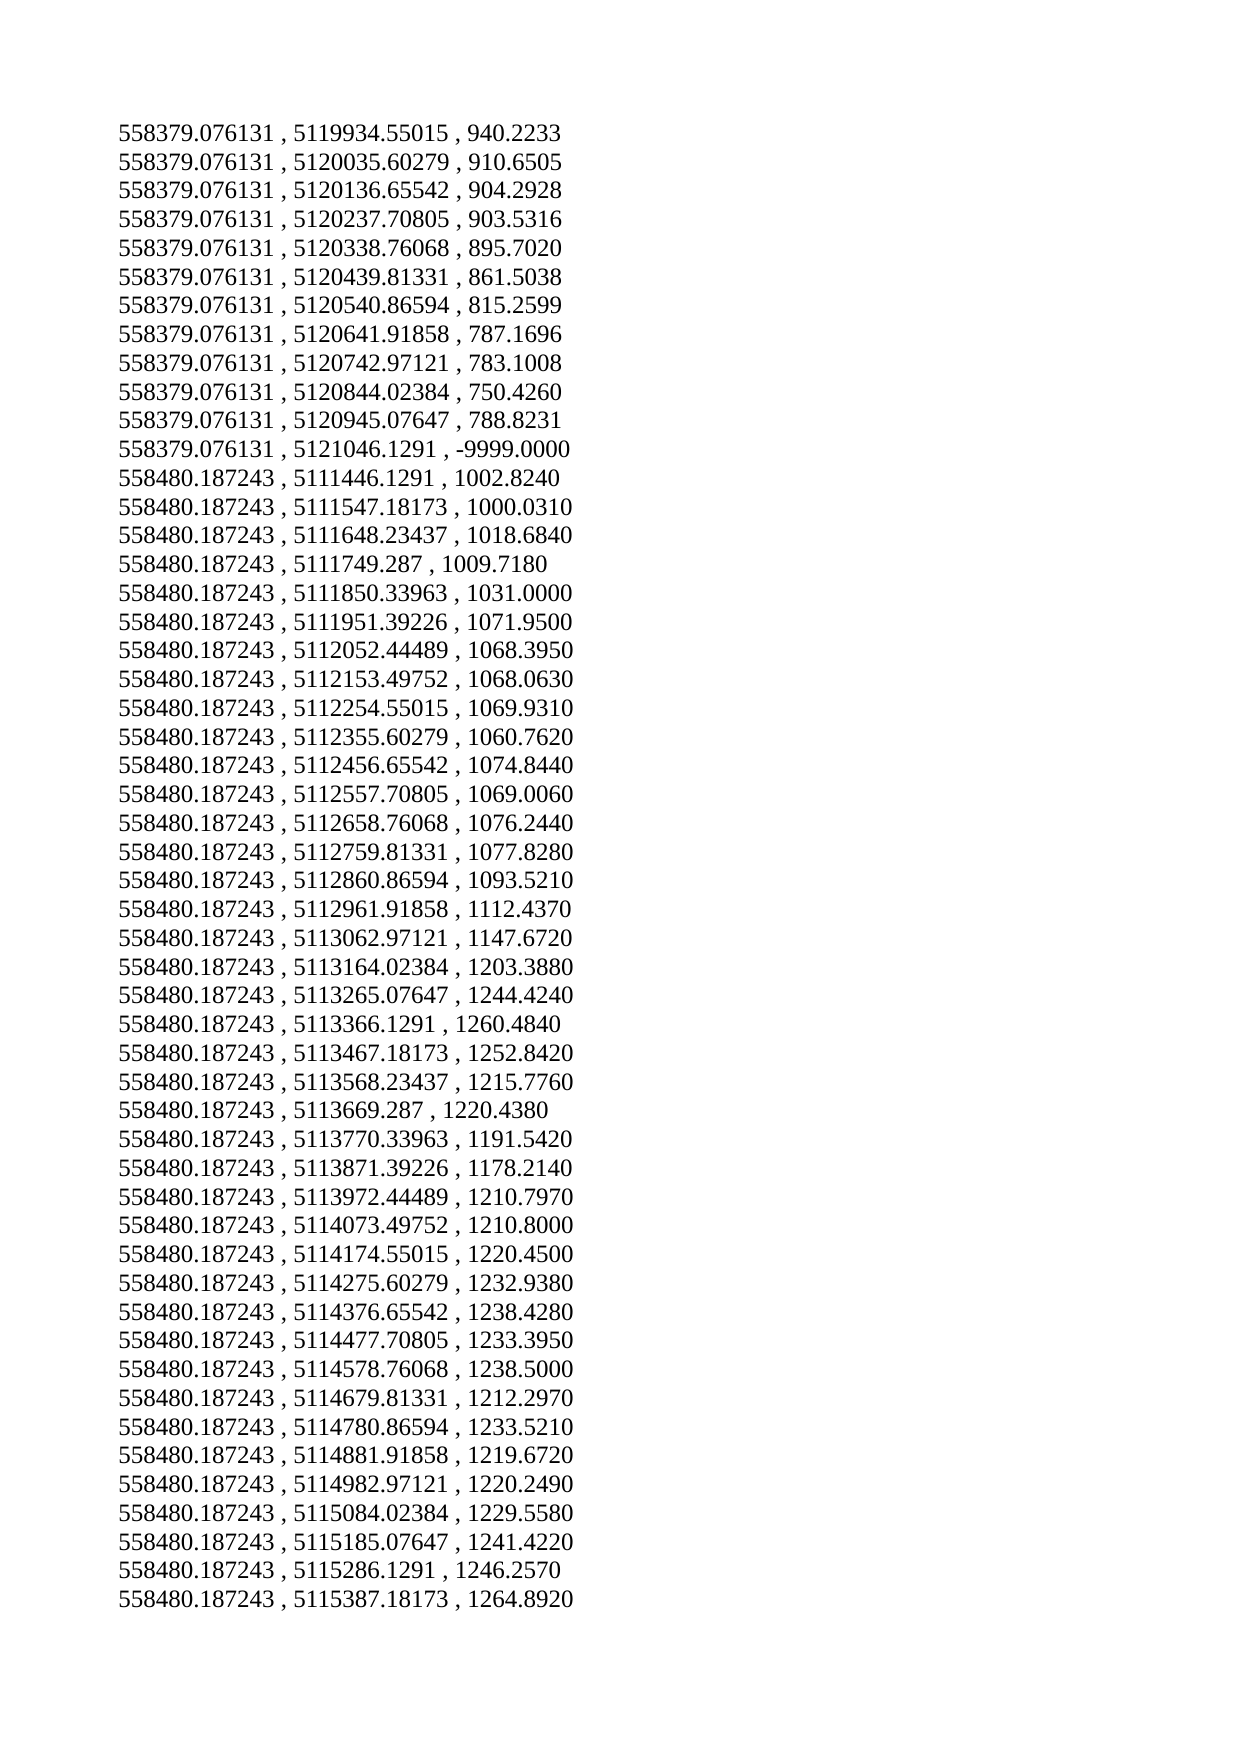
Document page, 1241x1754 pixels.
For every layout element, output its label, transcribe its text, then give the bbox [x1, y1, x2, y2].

text 558379.076131 , 5120439.81331 , 861.5038 [118, 262, 1122, 291]
text 558480.187243 , 5111446.1291 , 1002.8240 [118, 463, 1122, 492]
text 558480.187243 , 5112153.49752 , 1068.0630 [118, 664, 1122, 693]
text 558480.187243 , 5114174.55015 , 1220.4500 [118, 1239, 1122, 1268]
text 558379.076131 , 5119934.55015 , 940.2233 [118, 118, 1122, 147]
text 558480.187243 , 5113669.287 , 1220.4380 [118, 1096, 1122, 1124]
text 558379.076131 , 5120742.97121 , 783.1008 [118, 348, 1122, 377]
text 558480.187243 , 5112355.60279 , 1060.7620 [118, 722, 1122, 751]
text 558379.076131 , 5120136.65542 , 904.2928 [118, 176, 1122, 204]
text 558480.187243 , 5112658.76068 , 1076.2440 [118, 808, 1122, 837]
text 558480.187243 , 5114780.86594 , 1233.5210 [118, 1412, 1122, 1441]
text 558480.187243 , 5113062.97121 , 1147.6720 [118, 923, 1122, 952]
text 558480.187243 , 5114982.97121 , 1220.2490 [118, 1469, 1122, 1498]
text 558379.076131 , 5120035.60279 , 910.6505 [118, 147, 1122, 176]
text 558480.187243 , 5114073.49752 , 1210.8000 [118, 1211, 1122, 1239]
text 558480.187243 , 5115084.02384 , 1229.5580 [118, 1498, 1122, 1527]
text 558480.187243 , 5113467.18173 , 1252.8420 [118, 1038, 1122, 1067]
text 558480.187243 , 5115286.1291 , 1246.2570 [118, 1556, 1122, 1584]
text 558480.187243 , 5114578.76068 , 1238.5000 [118, 1354, 1122, 1383]
text 558480.187243 , 5112860.86594 , 1093.5210 [118, 866, 1122, 894]
text 558480.187243 , 5115185.07647 , 1241.4220 [118, 1527, 1122, 1556]
text 558480.187243 , 5114477.70805 , 1233.3950 [118, 1326, 1122, 1354]
text 558379.076131 , 5120641.91858 , 787.1696 [118, 319, 1122, 348]
text 558480.187243 , 5114881.91858 , 1219.6720 [118, 1441, 1122, 1469]
text 558480.187243 , 5111648.23437 , 1018.6840 [118, 521, 1122, 549]
text 558480.187243 , 5114679.81331 , 1212.2970 [118, 1383, 1122, 1412]
text 558480.187243 , 5112052.44489 , 1068.3950 [118, 636, 1122, 664]
text 558379.076131 , 5121046.1291 , -9999.0000 [118, 434, 1122, 463]
text 558480.187243 , 5113770.33963 , 1191.5420 [118, 1124, 1122, 1153]
text 558480.187243 , 5112456.65542 , 1074.8440 [118, 751, 1122, 779]
text 558480.187243 , 5113871.39226 , 1178.2140 [118, 1153, 1122, 1182]
text 558480.187243 , 5114376.65542 , 1238.4280 [118, 1297, 1122, 1326]
text 558480.187243 , 5112759.81331 , 1077.8280 [118, 837, 1122, 866]
text 558480.187243 , 5114275.60279 , 1232.9380 [118, 1268, 1122, 1297]
text 558379.076131 , 5120945.07647 , 788.8231 [118, 406, 1122, 434]
text 558480.187243 , 5111749.287 , 1009.7180 [118, 549, 1122, 578]
text 558379.076131 , 5120540.86594 , 815.2599 [118, 291, 1122, 319]
text 558480.187243 , 5115387.18173 , 1264.8920 [118, 1584, 1122, 1613]
text 558480.187243 , 5113366.1291 , 1260.4840 [118, 1009, 1122, 1038]
text 558480.187243 , 5113265.07647 , 1244.4240 [118, 981, 1122, 1009]
text 558480.187243 , 5113568.23437 , 1215.7760 [118, 1067, 1122, 1096]
text 558379.076131 , 5120338.76068 , 895.7020 [118, 233, 1122, 262]
text 558480.187243 , 5112254.55015 , 1069.9310 [118, 693, 1122, 722]
text 558480.187243 , 5111850.33963 , 1031.0000 [118, 578, 1122, 607]
text 558480.187243 , 5111951.39226 , 1071.9500 [118, 607, 1122, 636]
text 558480.187243 , 5113164.02384 , 1203.3880 [118, 952, 1122, 981]
text 558480.187243 , 5112557.70805 , 1069.0060 [118, 779, 1122, 808]
text 558480.187243 , 5113972.44489 , 1210.7970 [118, 1182, 1122, 1211]
text 558480.187243 , 5112961.91858 , 1112.4370 [118, 894, 1122, 923]
text 558480.187243 , 5111547.18173 , 1000.0310 [118, 492, 1122, 521]
text 558379.076131 , 5120237.70805 , 903.5316 [118, 204, 1122, 233]
text 558379.076131 , 5120844.02384 , 750.4260 [118, 377, 1122, 406]
